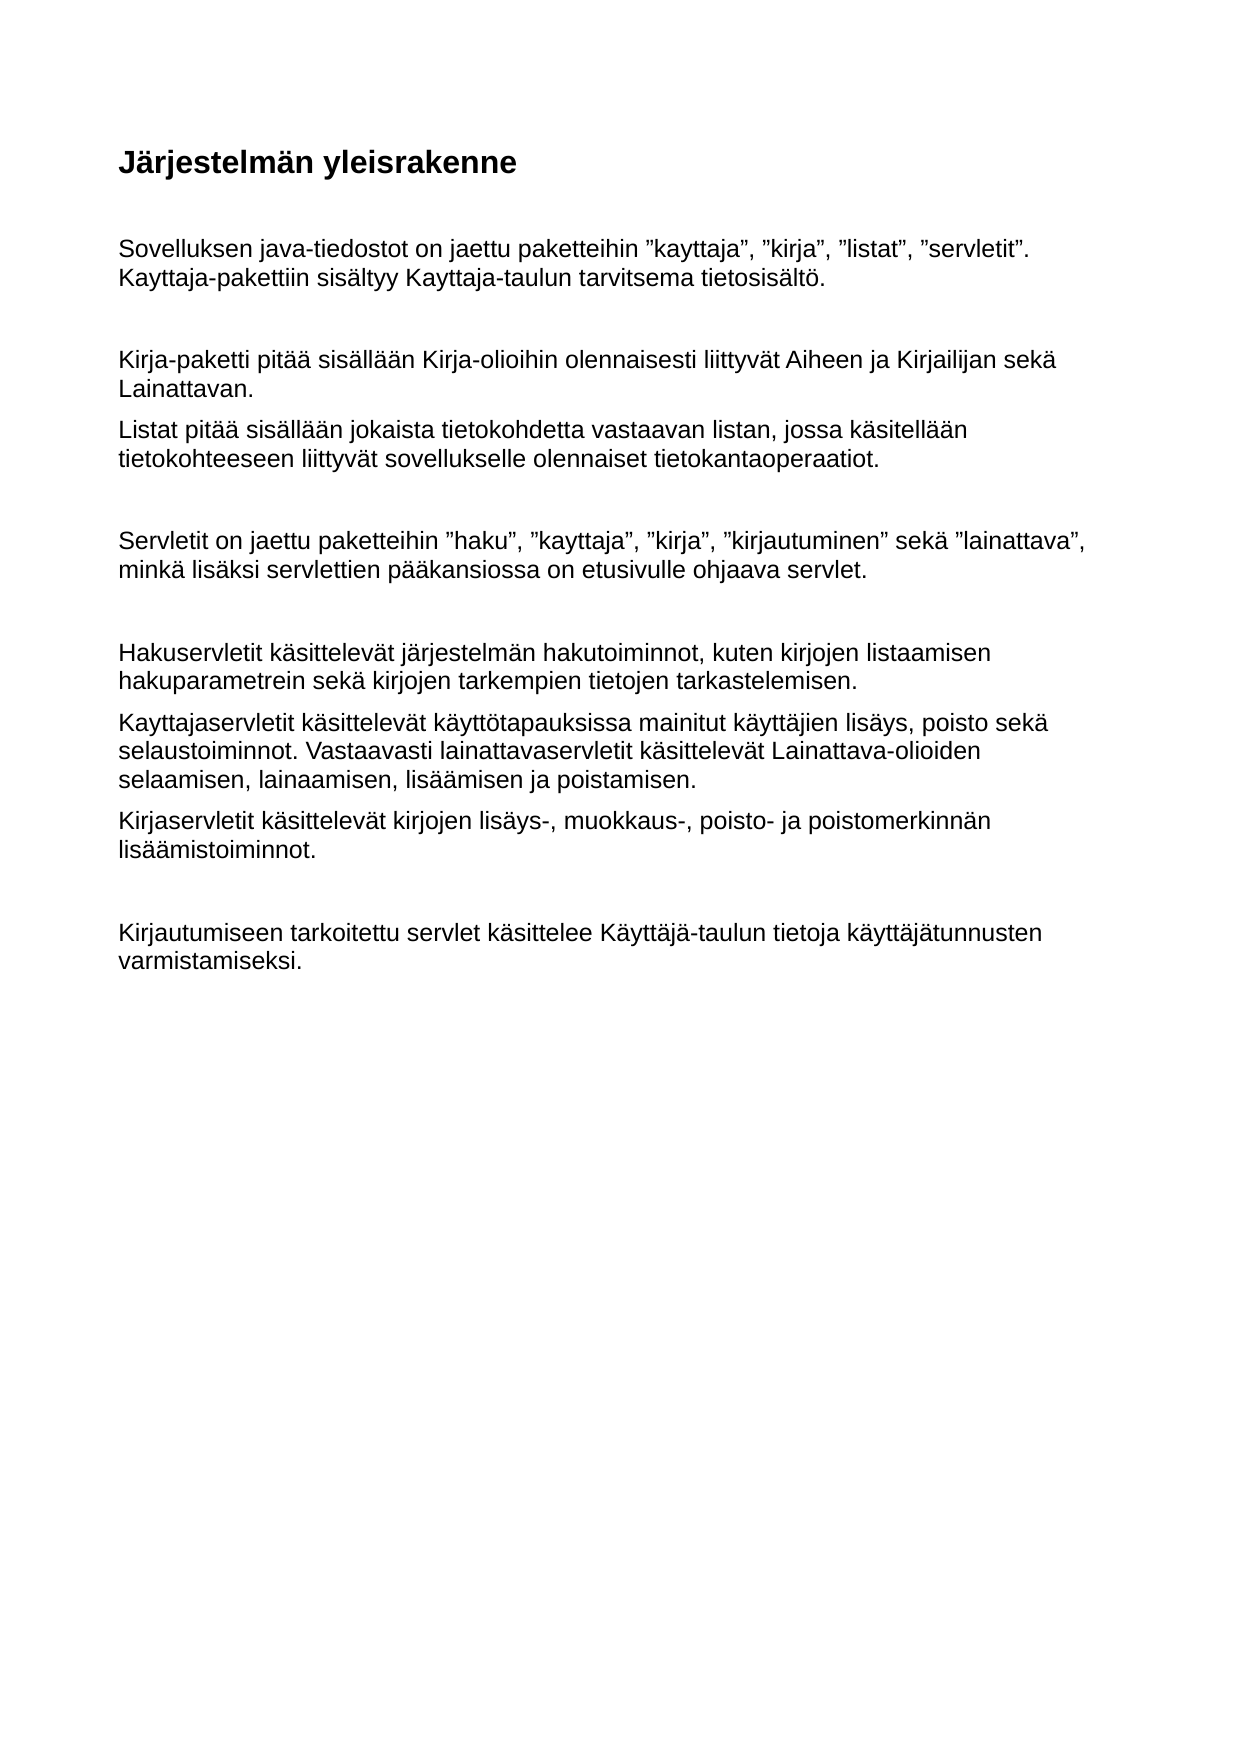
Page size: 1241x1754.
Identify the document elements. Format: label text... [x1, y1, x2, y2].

text Hakuservletit käsittelevät järjestelmän hakutoiminnot, kuten kirjojen listaamisen hakuparametrein sekä kirjojen tarkempien tietojen tarkastelemisen. [118, 637, 1122, 695]
text Kirjautumiseen tarkoitettu servlet käsittelee Käyttäjä-taulun tietoja käyttäjätunnusten varmistamiseksi. [118, 917, 1122, 975]
text Listat pitää sisällään jokaista tietokohdetta vastaavan listan, jossa käsitellään tietokohteeseen liittyvät sovellukselle olennaiset tietokantaoperaatiot. [118, 415, 1122, 472]
subtitle Järjestelmän yleisrakenne [118, 143, 1122, 180]
text Sovelluksen java-tiedostot on jaettu paketteihin ”kayttaja”, ”kirja”, ”listat”, ”servletit”. Kayttaja-pakettiin sisältyy Kayttaja-taulun tarvitsema tietosisältö. [118, 234, 1122, 291]
text Kirja-paketti pitää sisällään Kirja-olioihin olennaisesti liittyvät Aiheen ja Kirjailijan sekä Lainattavan. [118, 345, 1122, 402]
text Kayttajaservletit käsittelevät käyttötapauksissa mainitut käyttäjien lisäys, poisto sekä selaustoiminnot. Vastaavasti lainattavaservletit käsittelevät Lainattava-olioiden selaamisen, lainaamisen, lisäämisen ja poistamisen. [118, 707, 1122, 794]
text Kirjaservletit käsittelevät kirjojen lisäys-, muokkaus-, poisto- ja poistomerkinnän lisäämistoiminnot. [118, 806, 1122, 864]
text Servletit on jaettu paketteihin ”haku”, ”kayttaja”, ”kirja”, ”kirjautuminen” sekä ”lainattava”, minkä lisäksi servlettien pääkansiossa on etusivulle ohjaava servlet. [118, 526, 1122, 584]
